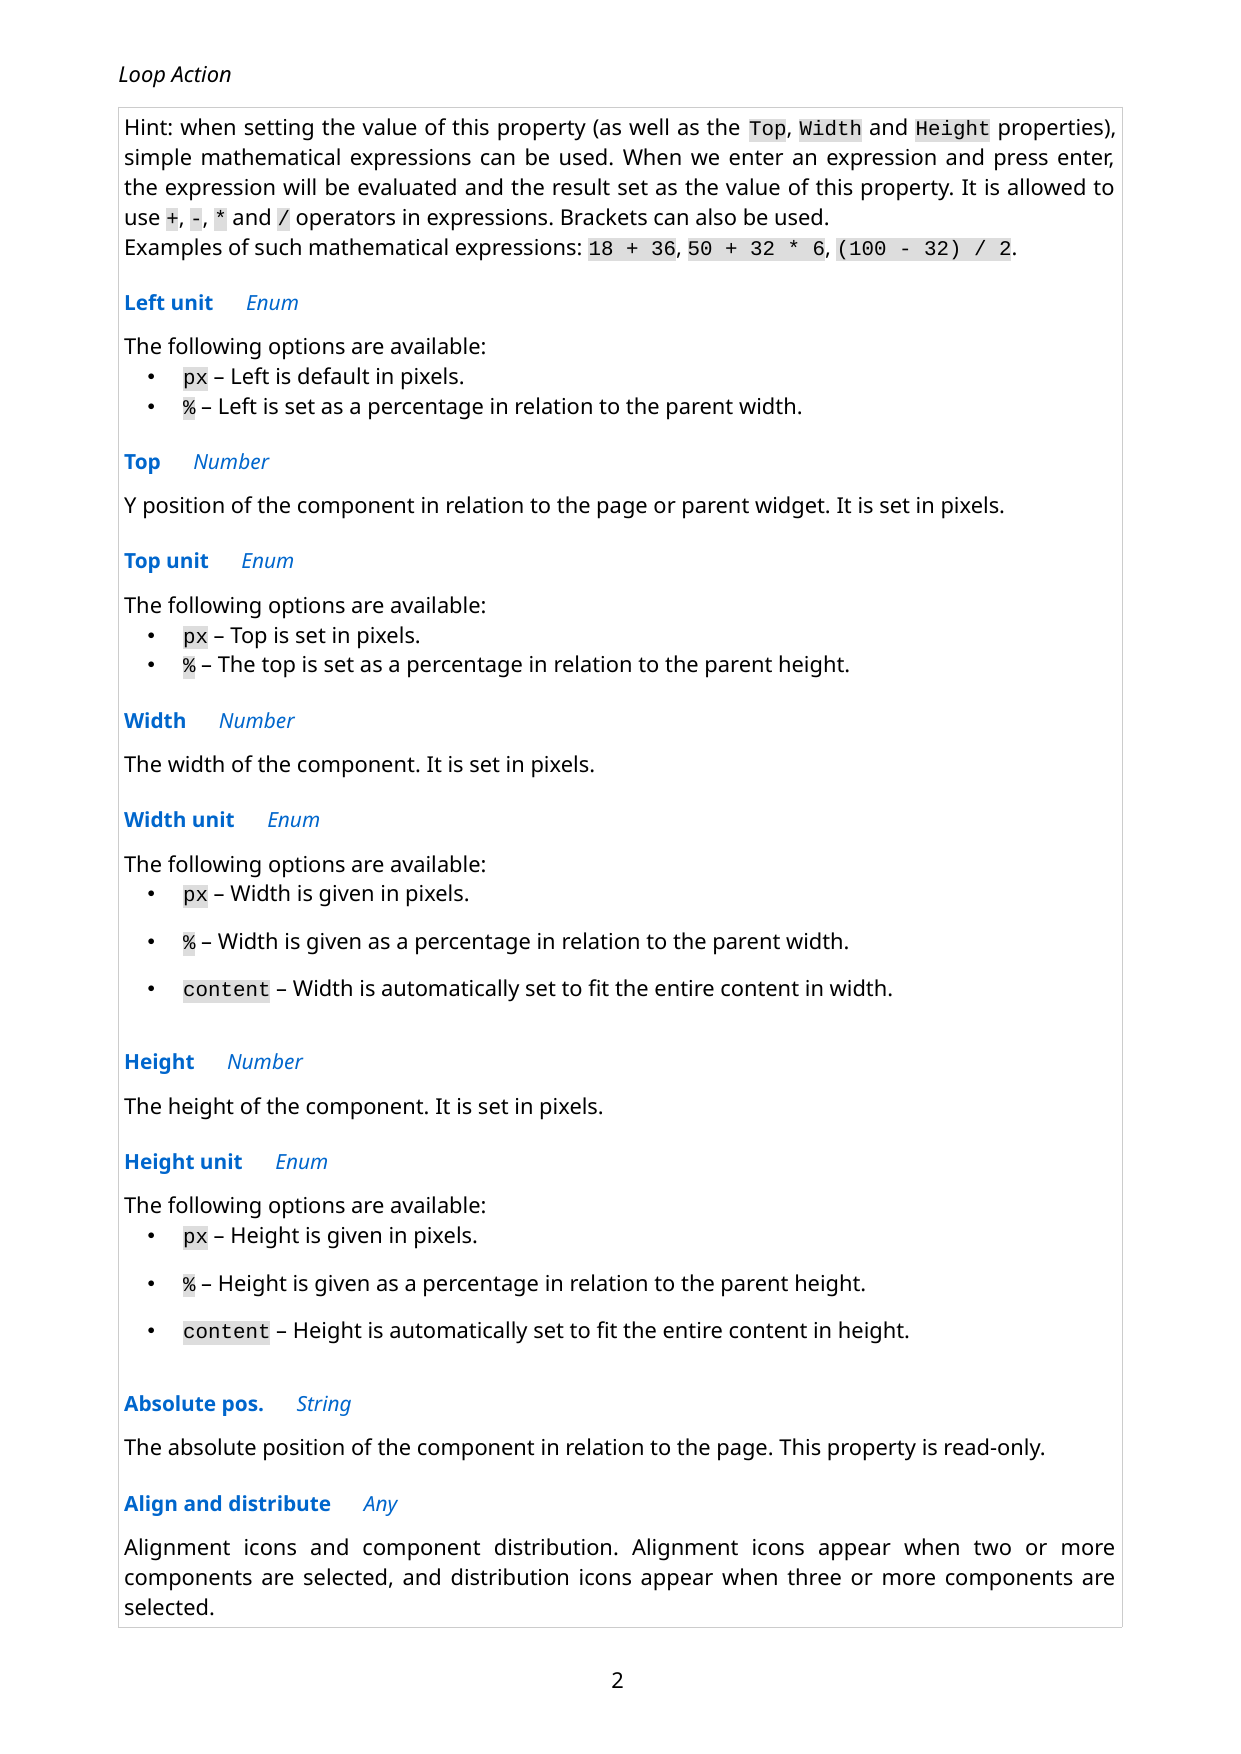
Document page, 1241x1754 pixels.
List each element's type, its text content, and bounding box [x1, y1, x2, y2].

table_cell Hint: when setting the value of this property (as well as the Top, Width and Height properties), simple mathematical expressions can be used. When we enter an expression and press enter, the expression will be evaluated and the result set as the value of this property. It is allowed to use +, -, * and / operators in expressions. Brackets can also be used. Examples of such mathematical expressions: 18 + 36, 50 + 32 * 6, (100 - 32) / 2. Left unit Enum The following options are available: px – Left is default in pixels. % – Left is set as a percentage in relation to the parent width. Top Number Y position of the component in relation to the page or parent widget. It is set in pixels. Top unit Enum The following options are available: px – Top is set in pixels. % – The top is set as a percentage in relation to the parent height. Width Number The width of the component. It is set in pixels. Width unit Enum The following options are available: px – Width is given in pixels. % – Width is given as a percentage in relation to the parent width. content – Width is automatically set to fit the entire content in width. Height Number The height of the component. It is set in pixels. Height unit Enum The following options are available: px – Height is given in pixels. % – Height is given as a percentage in relation to the parent height. content – Height is automatically set to fit the entire content in height. Absolute pos. String The absolute position of the component in relation to the page. This property is read-only. Align and distribute Any Alignment icons and component distribution. Alignment icons appear when two or more components are selected, and distribution icons appear when three or more components are selected. [119, 108, 1122, 1627]
